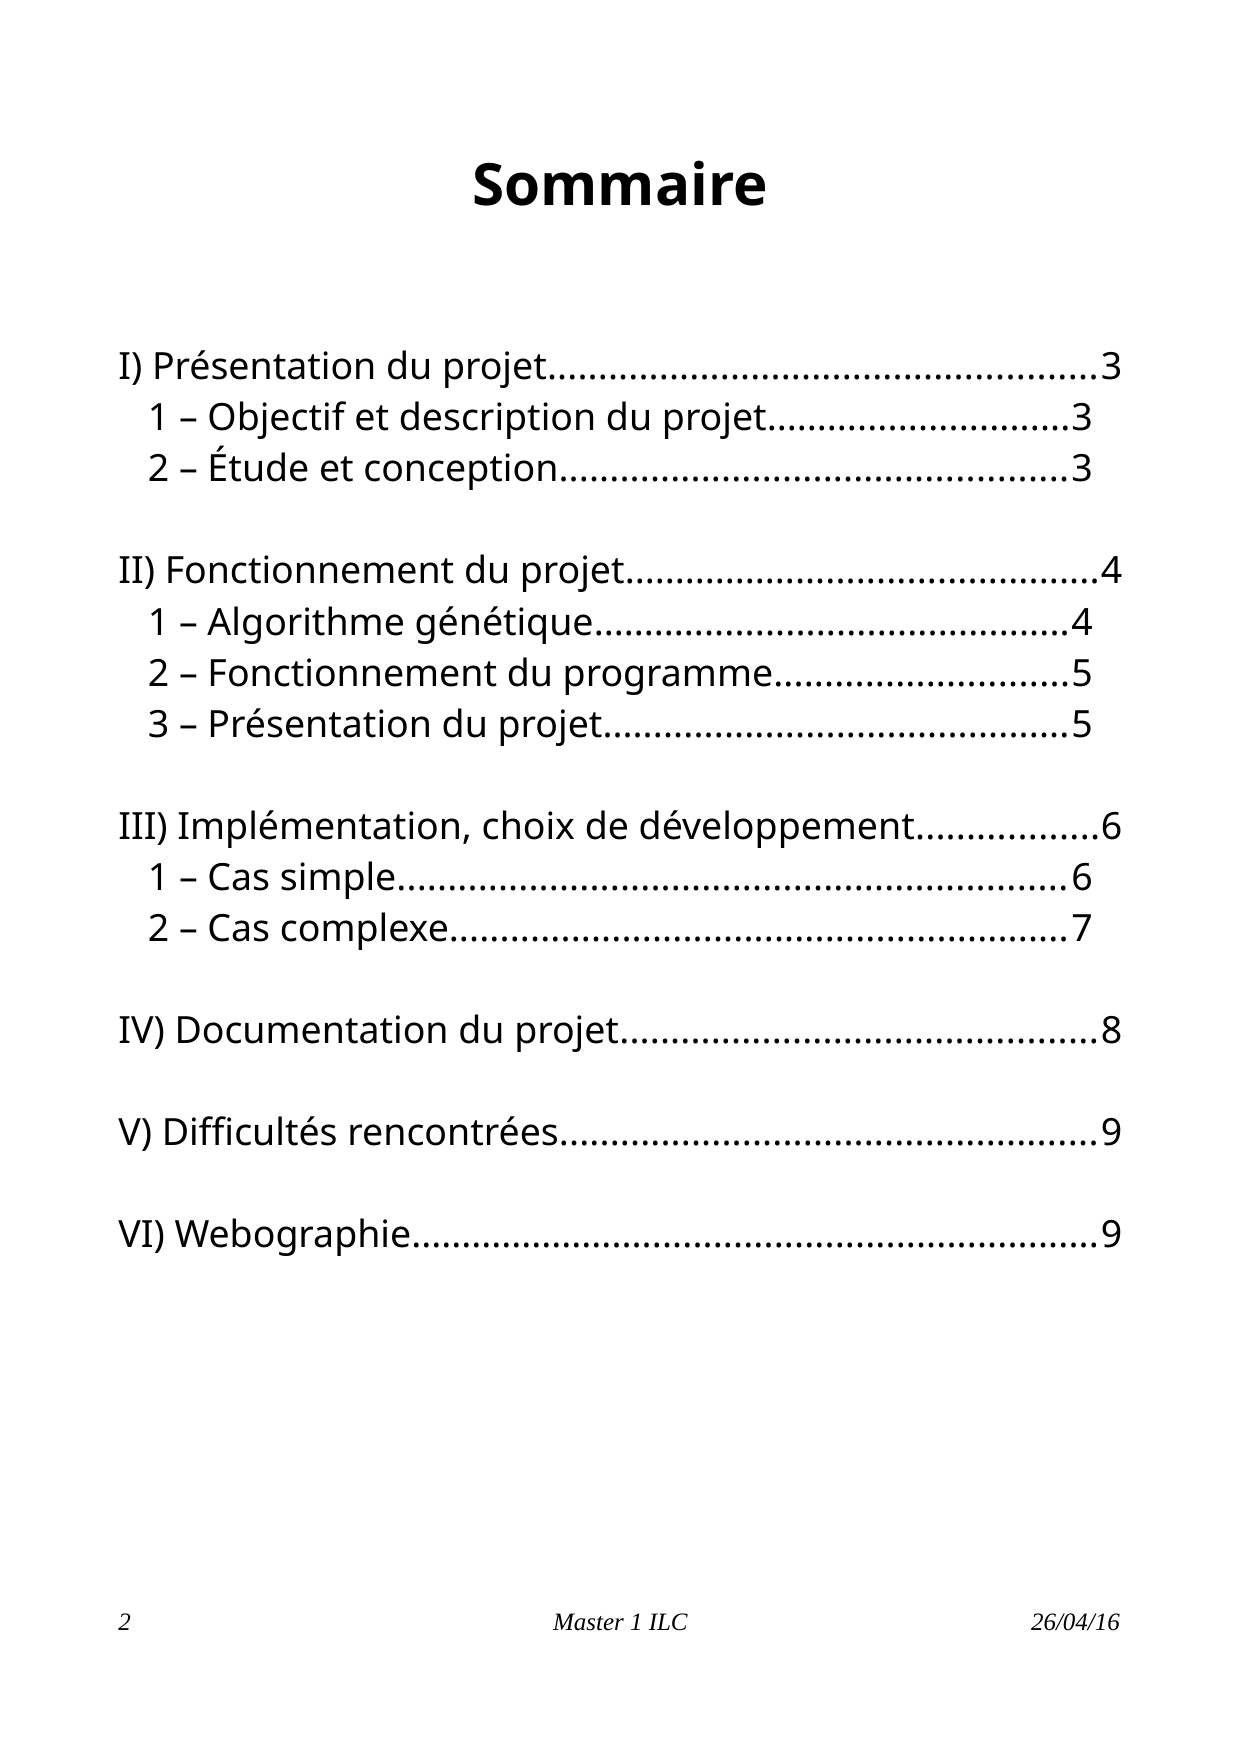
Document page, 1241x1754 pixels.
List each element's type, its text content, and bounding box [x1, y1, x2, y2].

text II) Fonctionnement du projet 4 [118, 544, 1122, 595]
text III) Implémentation, choix de développement 6 [118, 799, 1122, 850]
text IV) Documentation du projet 8 [118, 1003, 1122, 1054]
text 2 – Cas complexe 7 [148, 901, 1122, 952]
text 3 – Présentation du projet 5 [148, 697, 1122, 748]
text 1 – Objectif et description du projet 3 [148, 391, 1122, 442]
text 1 – Cas simple 6 [148, 850, 1122, 901]
text 2 – Étude et conception 3 [148, 442, 1122, 493]
text 2 – Fonctionnement du programme 5 [148, 646, 1122, 697]
subtitle Sommaire [118, 143, 1122, 223]
text I) Présentation du projet 3 [118, 339, 1122, 391]
text 1 – Algorithme génétique 4 [148, 595, 1122, 646]
text V) Difficultés rencontrées 9 [118, 1105, 1122, 1156]
text VI) Webographie 9 [118, 1207, 1122, 1258]
